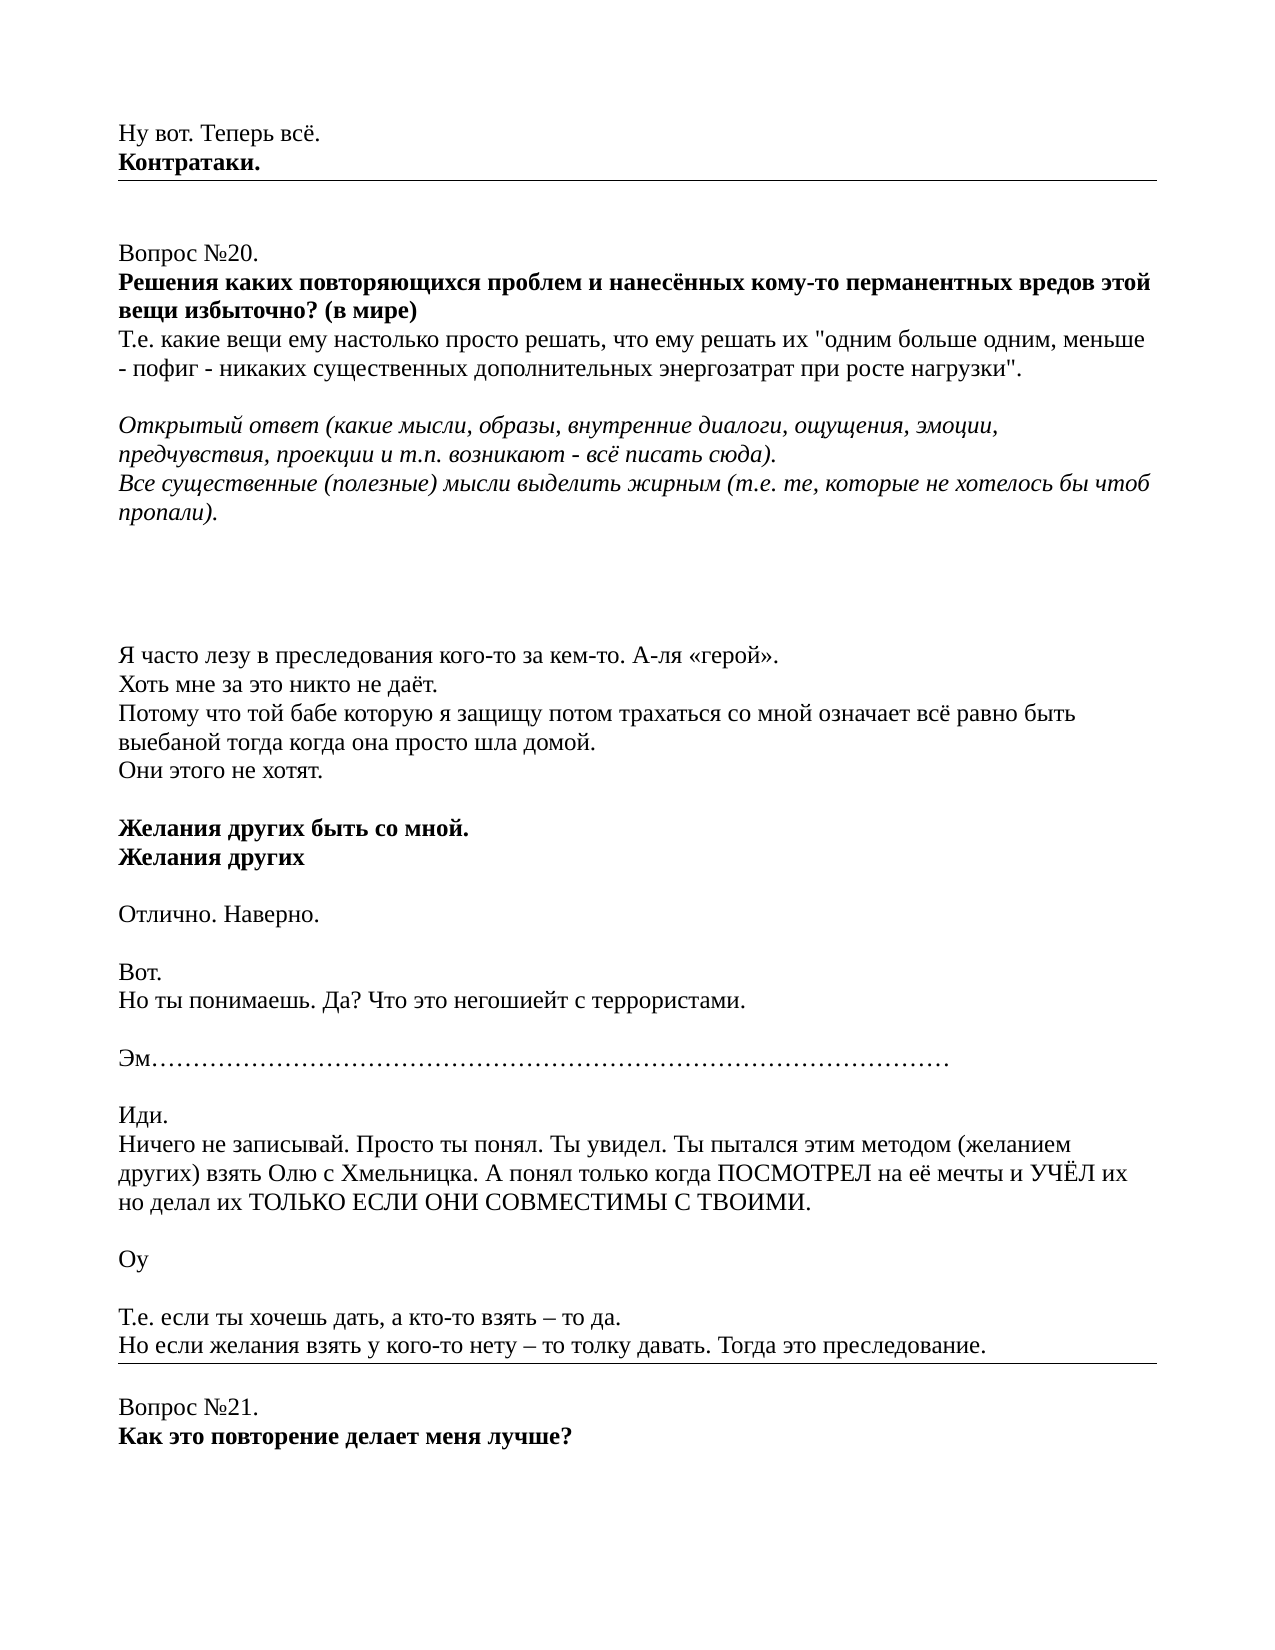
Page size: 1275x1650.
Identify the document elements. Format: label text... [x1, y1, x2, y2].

text Хоть мне за это никто не даёт. [118, 669, 1157, 698]
text Оу [118, 1244, 1157, 1273]
text Ну вот. Теперь всё. [118, 118, 1157, 147]
text Потому что той бабе которую я защищу потом трахаться со мной означает всё равно быть выебаной тогда когда она просто шла домой. [118, 698, 1157, 755]
text Вопрос №21. [118, 1392, 1157, 1421]
text Ничего не записывай. Просто ты понял. Ты увидел. Ты пытался этим методом (желанием других) взять Олю с Хмельницка. А понял только когда ПОСМОТРЕЛ на её мечты и УЧЁЛ их но делал их ТОЛЬКО ЕСЛИ ОНИ СОВМЕСТИМЫ С ТВОИМИ. [118, 1129, 1157, 1215]
text Вопрос №20. [118, 238, 1157, 267]
text Открытый ответ (какие мысли, образы, внутренние диалоги, ощущения, эмоции, предчувствия, проекции и т.п. возникают - всё писать сюда). [118, 410, 1157, 468]
text Вот. [118, 957, 1157, 985]
text Но если желания взять у кого-то нету – то толку давать. Тогда это преследование. [118, 1330, 1157, 1363]
text Контратаки. [118, 147, 1157, 180]
text Они этого не хотят. [118, 755, 1157, 784]
text Иди. [118, 1100, 1157, 1129]
text Все существенные (полезные) мысли выделить жирным (т.е. те, которые не хотелось бы чтоб пропали). [118, 468, 1157, 525]
text Но ты понимаешь. Да? Что это негошиейт с террористами. [118, 985, 1157, 1014]
text Желания других быть со мной. [118, 813, 1157, 842]
text Т.е. какие вещи ему настолько просто решать, что ему решать их "одним больше одним, меньше - пофиг - никаких существенных дополнительных энергозатрат при росте нагрузки". [118, 324, 1157, 382]
text Т.е. если ты хочешь дать, а кто-то взять – то да. [118, 1302, 1157, 1330]
text Эм…………………………………………………………………………………… [118, 1043, 1157, 1072]
text Решения каких повторяющихся проблем и нанесённых кому-то перманентных вредов этой вещи избыточно? (в мире) [118, 267, 1157, 324]
text Я часто лезу в преследования кого-то за кем-то. А-ля «герой». [118, 640, 1157, 669]
text Отлично. Наверно. [118, 899, 1157, 928]
text Как это повторение делает меня лучше? [118, 1421, 1157, 1450]
text Желания других [118, 842, 1157, 870]
